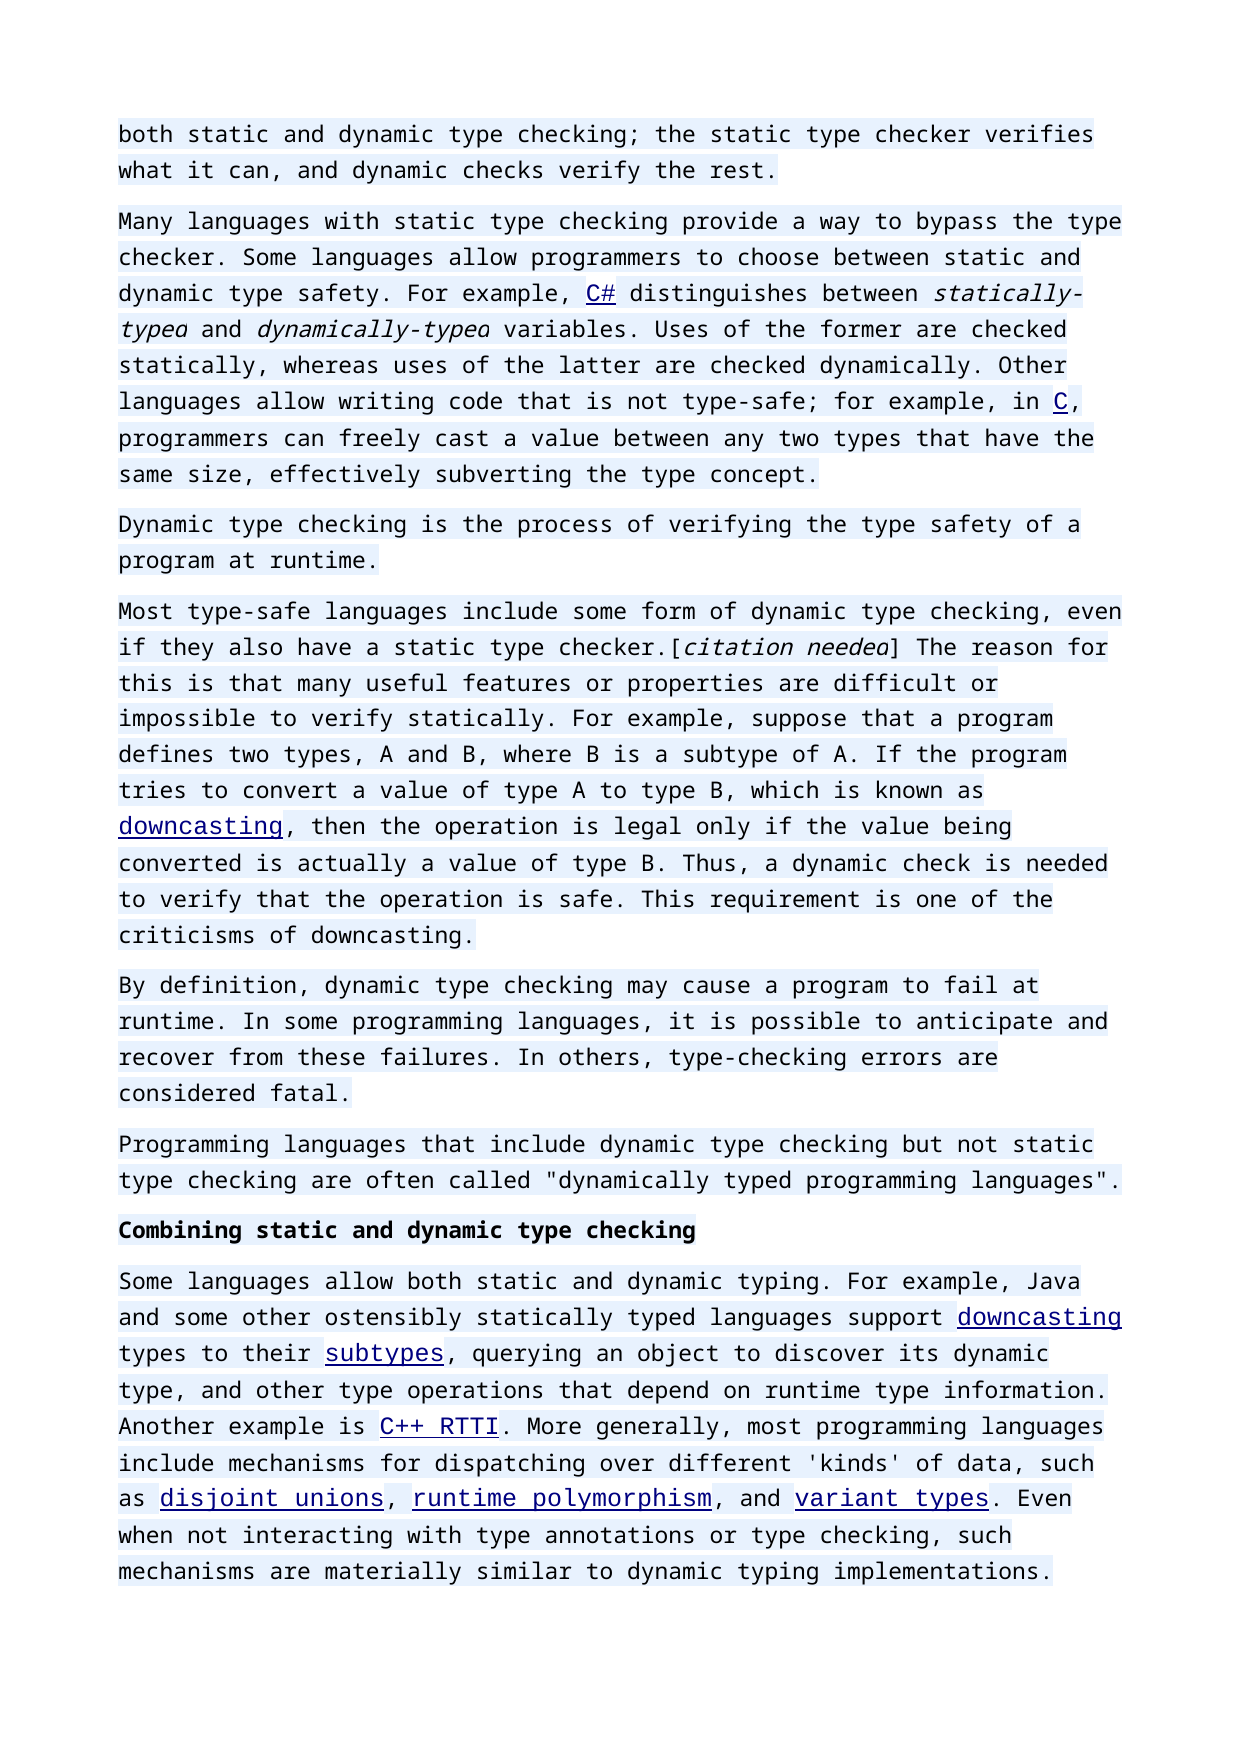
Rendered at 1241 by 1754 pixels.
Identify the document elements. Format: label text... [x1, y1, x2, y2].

text Many languages with static type checking provide a way to bypass the type checker. Some languages allow programmers to choose between static and dynamic type safety. For example, C# distinguishes between statically-typed and dynamically-typed variables. Uses of the former are checked statically, whereas uses of the latter are checked dynamically. Other languages allow writing code that is not type-safe; for example, in C, programmers can freely cast a value between any two types that have the same size, effectively subverting the type concept. [118, 204, 1122, 489]
text By definition, dynamic type checking may cause a program to fail at runtime. In some programming languages, it is possible to anticipate and recover from these failures. In others, type-checking errors are considered fatal. [118, 969, 1122, 1108]
text Some languages allow both static and dynamic typing. For example, Java and some other ostensibly statically typed languages support downcasting types to their subtypes, querying an object to discover its dynamic type, and other type operations that depend on runtime type information. Another example is C++ RTTI. More generally, most programming languages include mechanisms for dispatching over different 'kinds' of data, such as disjoint unions, runtime polymorphism, and variant types. Even when not interacting with type annotations or type checking, such mechanisms are materially similar to dynamic typing implementations. [118, 1264, 1122, 1586]
text Most type-safe languages include some form of dynamic type checking, even if they also have a static type checker.[citation needed] The reason for this is that many useful features or properties are difficult or impossible to verify statically. For example, suppose that a program defines two types, A and B, where B is a subtype of A. If the program tries to convert a value of type A to type B, which is known as downcasting, then the operation is legal only if the value being converted is actually a value of type B. Thus, a dynamic check is needed to verify that the operation is safe. This requirement is one of the criticisms of downcasting. [118, 594, 1122, 950]
text both static and dynamic type checking; the static type checker verifies what it can, and dynamic checks verify the rest. [118, 118, 1122, 185]
text Combining static and dynamic type checking [118, 1214, 1122, 1245]
text Programming languages that include dynamic type checking but not static type checking are often called "dynamically typed programming languages". [118, 1128, 1122, 1195]
text Dynamic type checking is the process of verifying the type safety of a program at runtime. [118, 508, 1122, 575]
